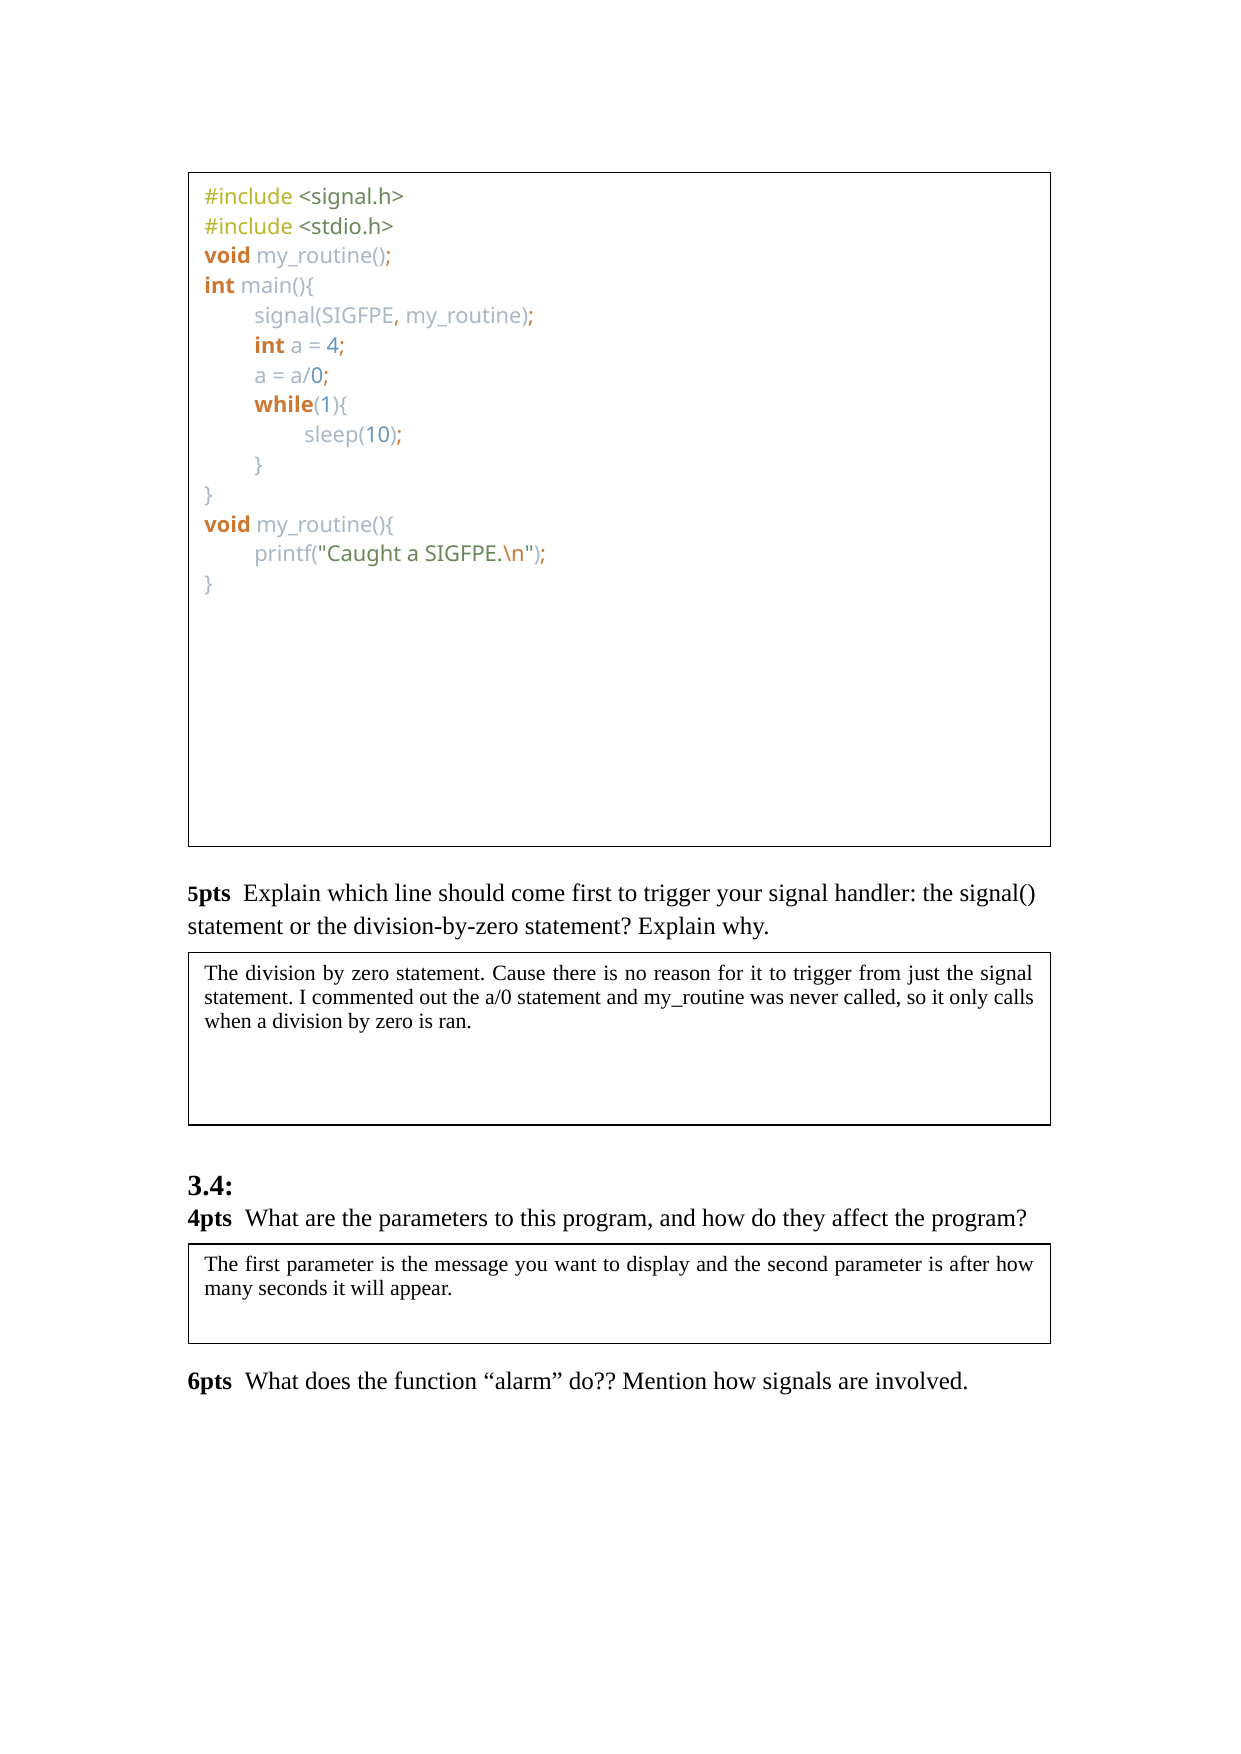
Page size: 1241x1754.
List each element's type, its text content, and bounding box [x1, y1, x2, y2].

text #include <stdio.h> [204, 211, 1035, 240]
text int a = 4; [204, 330, 1035, 359]
text sleep(10); [204, 419, 1035, 449]
text void my_routine(){ [204, 508, 1035, 538]
text 6pts What does the function “alarm” do?? Mention how signals are involved. [187, 1234, 1053, 1397]
text printf("Caught a SIGFPE.\n"); [204, 538, 1035, 568]
text void my_routine(); [204, 240, 1035, 270]
text int main(){ [204, 270, 1035, 300]
text 5pts Explain which line should come first to trigger your signal handler: the signal() [187, 162, 1053, 909]
text } [204, 449, 1035, 479]
text } [204, 568, 1035, 598]
text The first parameter is the message you want to display and the second parameter is after how many seconds it will appear. [204, 1252, 1035, 1301]
text statement or the division-by-zero statement? Explain why. [187, 909, 1053, 942]
text The division by zero statement. Cause there is no reason for it to trigger from just the signal statement. I commented out the a/0 statement and my_routine was never called, so it only calls when a division by zero is ran. [204, 961, 1035, 1034]
text signal(SIGFPE, my_routine); [204, 300, 1035, 330]
text #include <signal.h> [204, 181, 1035, 211]
text 3.4: [187, 1169, 1053, 1202]
text 4pts What are the parameters to this program, and how do they affect the program? [187, 1202, 1053, 1234]
text while(1){ [204, 389, 1035, 419]
text } [204, 479, 1035, 508]
text a = a/0; [204, 359, 1035, 389]
